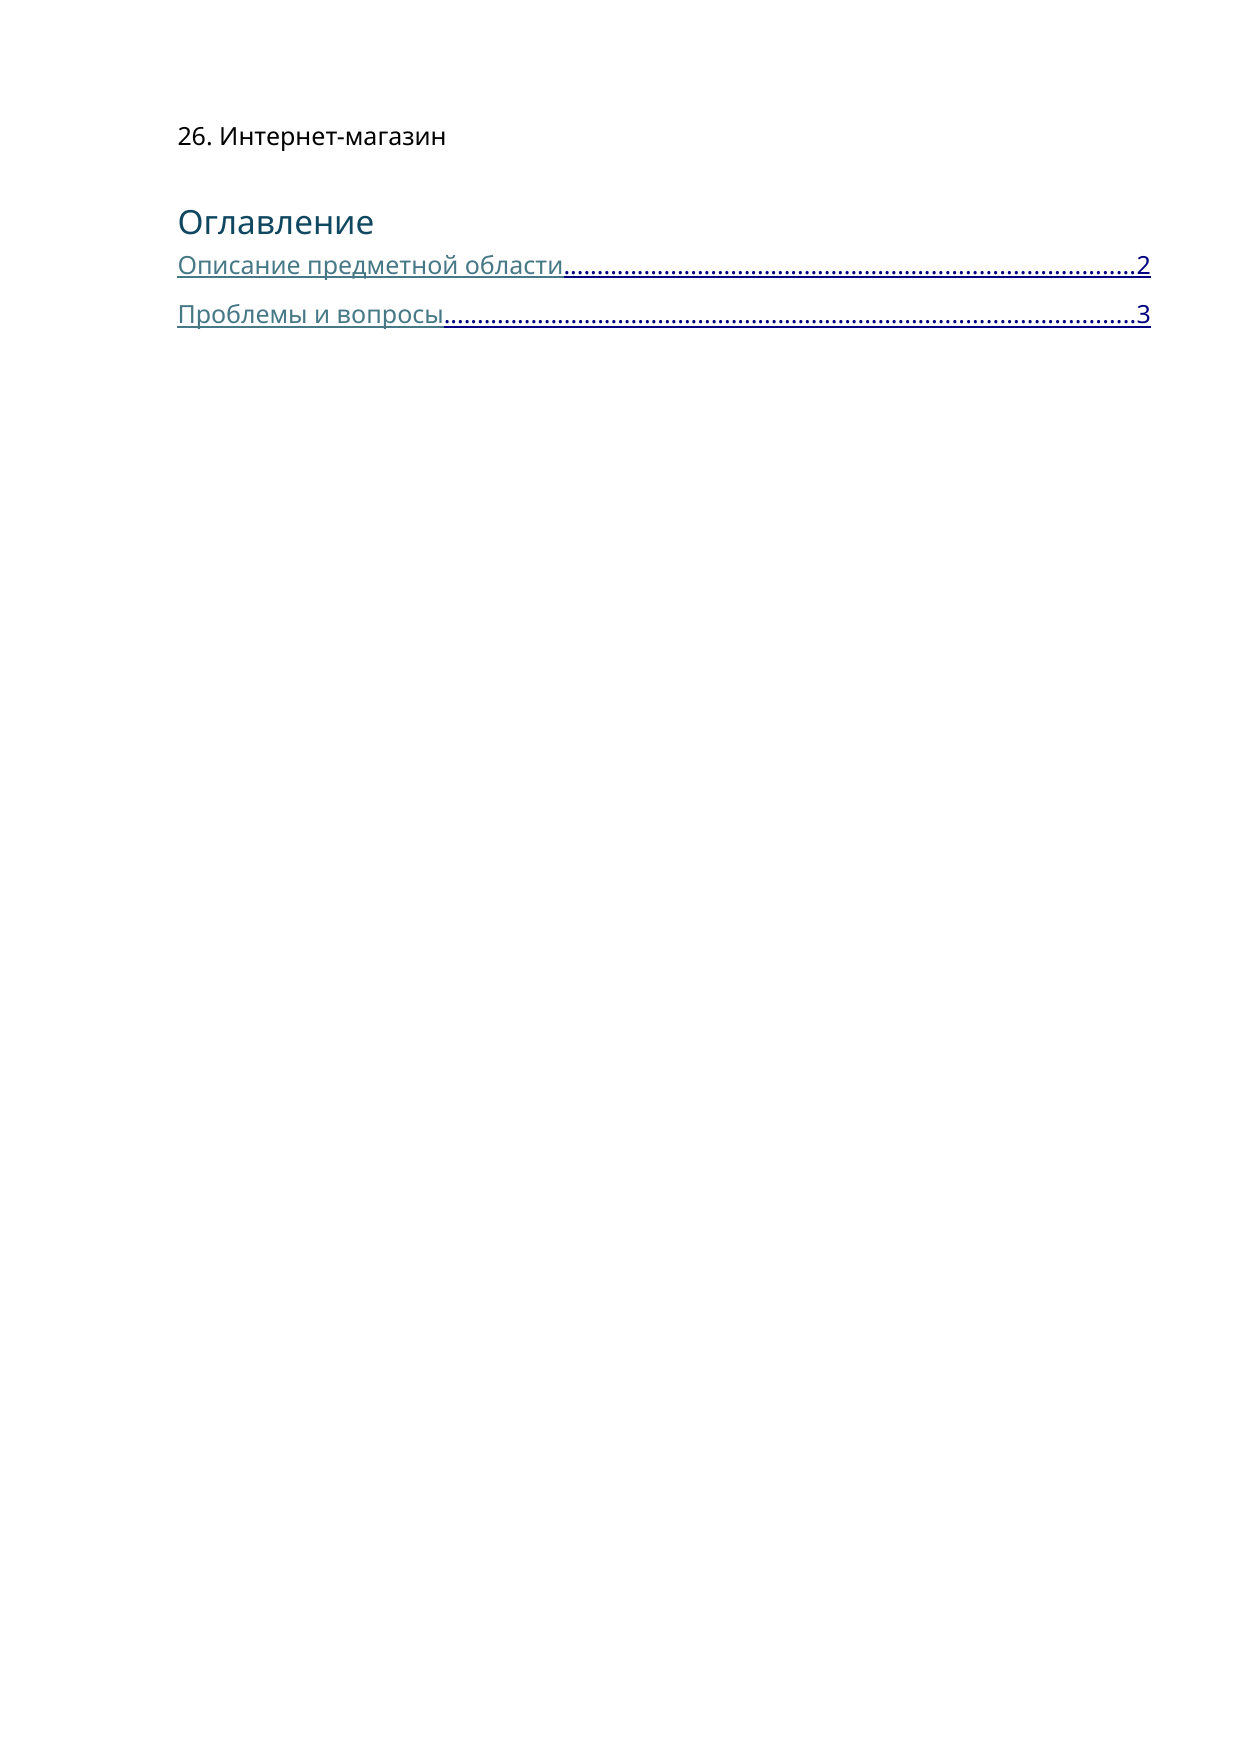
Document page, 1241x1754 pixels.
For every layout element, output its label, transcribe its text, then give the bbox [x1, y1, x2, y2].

text Проблемы и вопросы 3 [177, 297, 1152, 331]
text Описание предметной области 2 [177, 247, 1152, 282]
text Оглавление [177, 199, 1152, 244]
text 26. Интернет-магазин [177, 118, 1152, 152]
